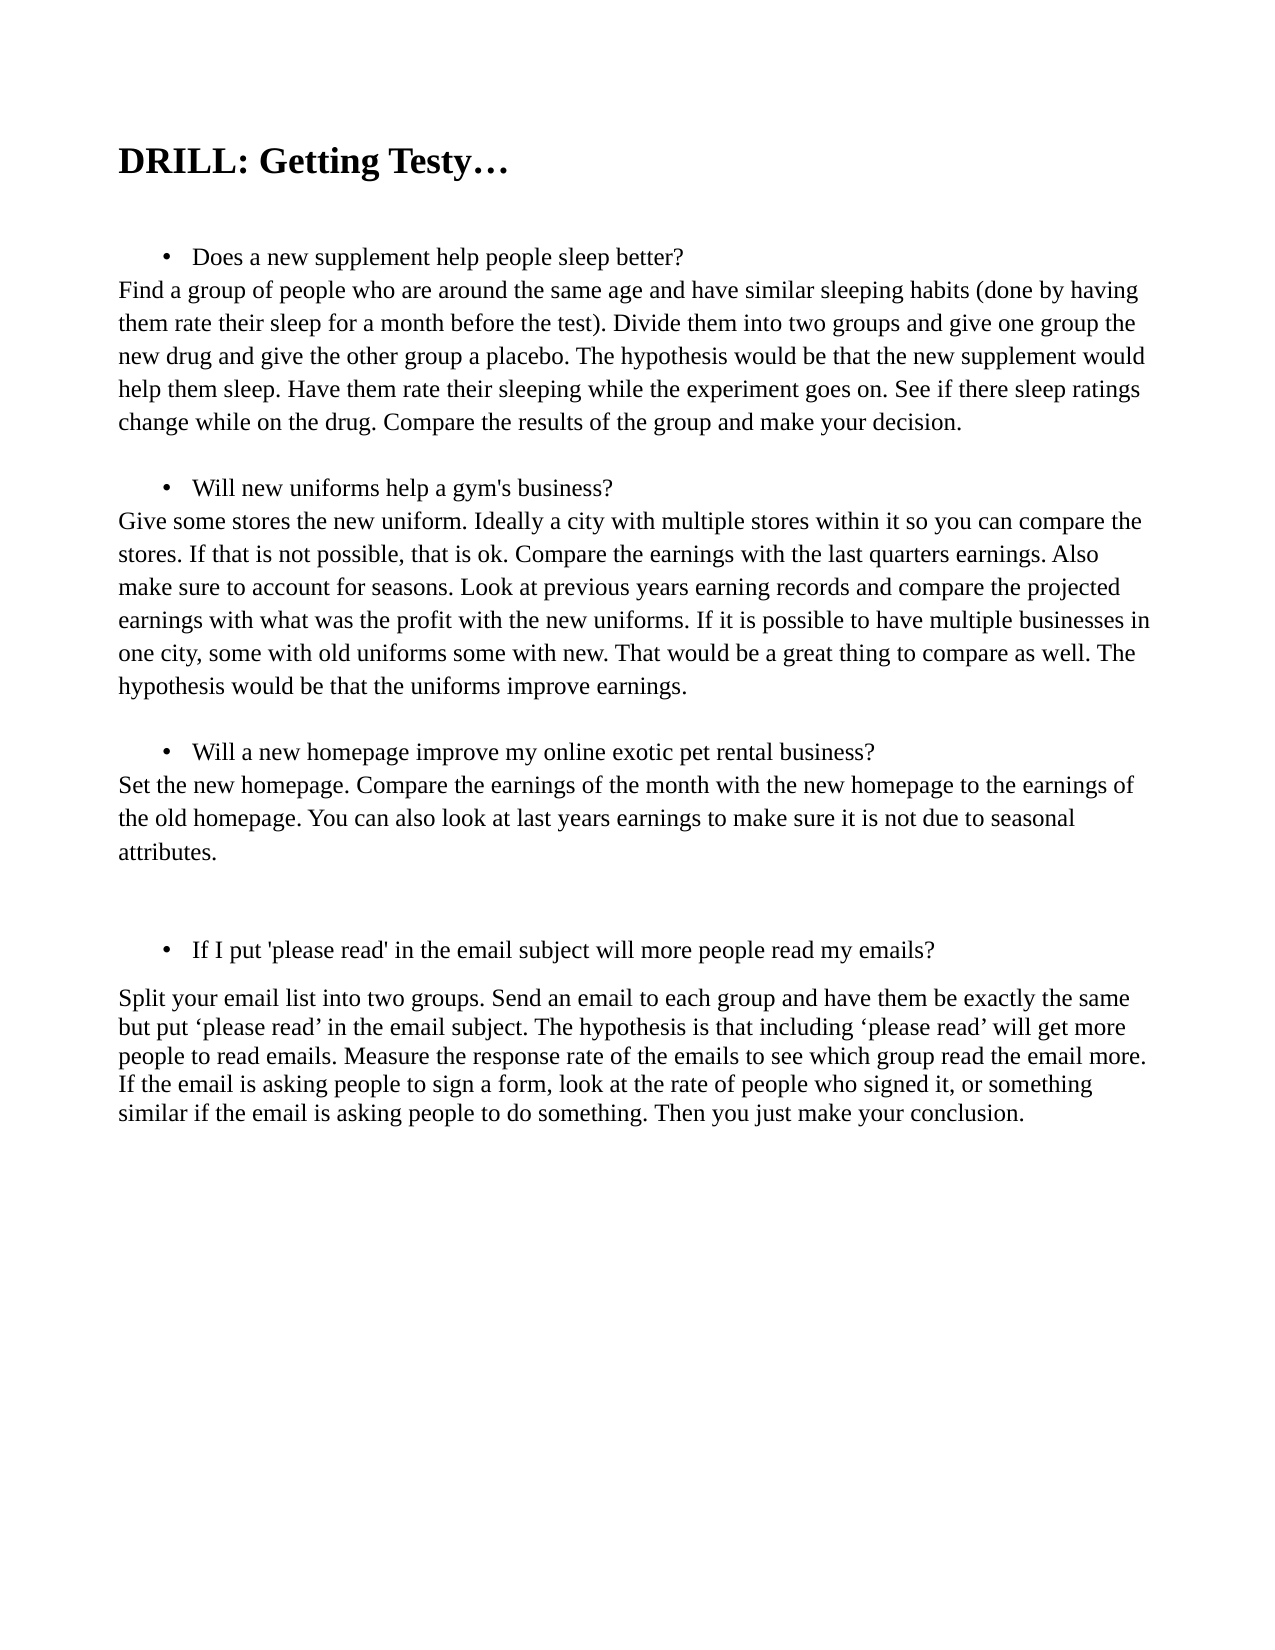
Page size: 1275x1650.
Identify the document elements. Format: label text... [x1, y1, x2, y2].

text Split your email list into two groups. Send an email to each group and have them be exactly the same but put ‘please read’ in the email subject. The hypothesis is that including ‘please read’ will get more people to read emails. Measure the response rate of the emails to see which group read the email more. If the email is asking people to sign a form, look at the rate of people who signed it, or something similar if the email is asking people to do something. Then you just make your conclusion. [118, 983, 1157, 1127]
list Will new uniforms help a gym's business? [162, 473, 1157, 502]
text Set the new homepage. Compare the earnings of the month with the new homepage to the earnings of the old homepage. You can also look at last years earnings to make sure it is not due to seasonal attributes. [118, 771, 1157, 865]
list Will a new homepage improve my online exotic pet rental business? [162, 737, 1157, 766]
subtitle DRILL: Getting Testy… [118, 139, 1157, 182]
text Find a group of people who are around the same age and have similar sleeping habits (done by having them rate their sleep for a month before the test). Divide them into two groups and give one group the new drug and give the other group a placebo. The hypothesis would be that the new supplement would help them sleep. Have them rate their sleeping while the experiment goes on. See if there sleep ratings change while on the drug. Compare the results of the group and make your decision. [118, 275, 1157, 436]
list If I put 'please read' in the email subject will more people read my emails? [162, 936, 1157, 964]
list Does a new supplement help people sleep better? [162, 242, 1157, 271]
text Give some stores the new uniform. Ideally a city with multiple stores within it so you can compare the stores. If that is not possible, that is ok. Compare the earnings with the last quarters earnings. Also make sure to account for seasons. Look at previous years earning records and compare the projected earnings with what was the profit with the new uniforms. If it is possible to have multiple businesses in one city, some with old uniforms some with new. That would be a great thing to compare as well. The hypothesis would be that the uniforms improve earnings. [118, 506, 1157, 700]
